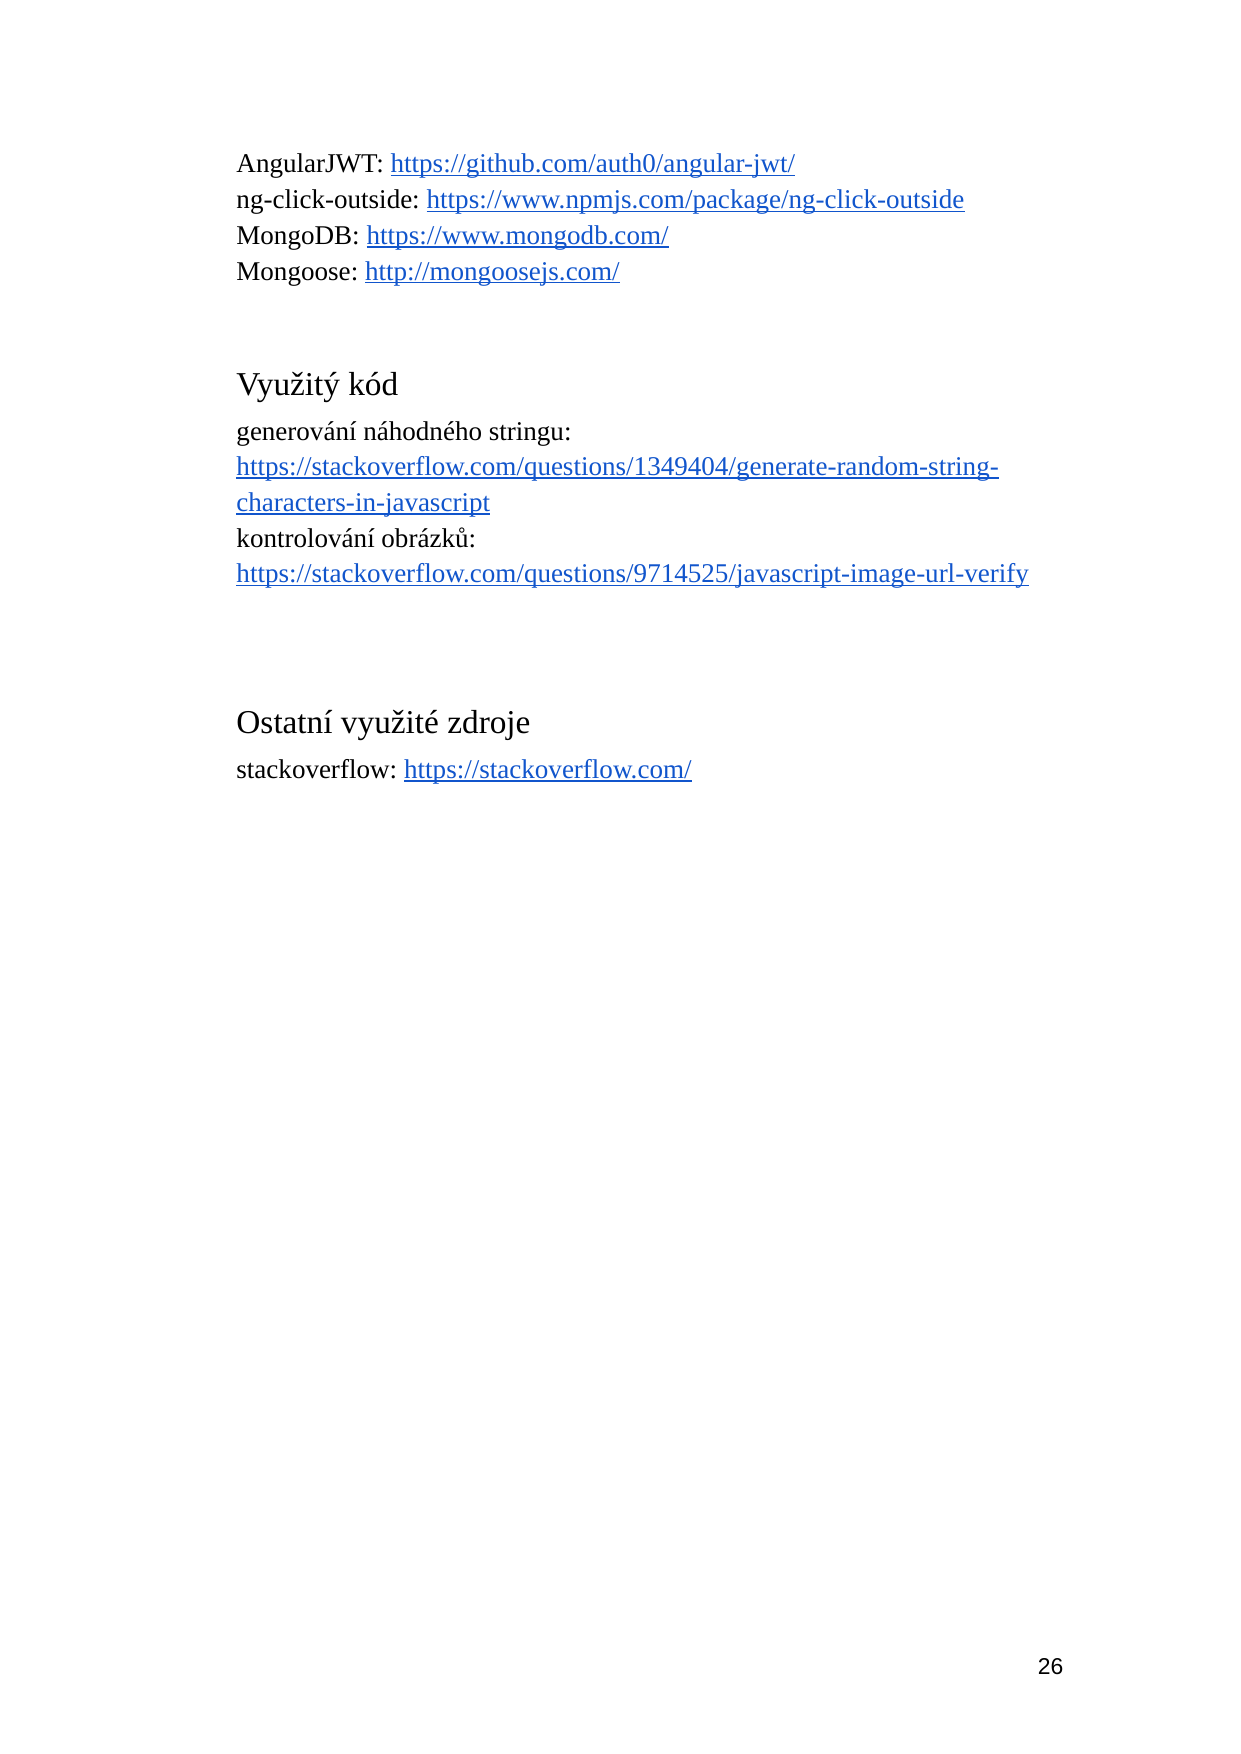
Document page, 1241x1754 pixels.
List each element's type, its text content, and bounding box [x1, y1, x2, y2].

text kontrolování obrázků: https://stackoverflow.com/questions/9714525/javascript-image-url-verify [236, 522, 1063, 589]
subtitle Využitý kód [236, 364, 1063, 402]
text generování náhodného stringu: https://stackoverflow.com/questions/1349404/generate-random-string-characters-in-javascript [236, 414, 1063, 517]
text MongoDB: https://www.mongodb.com/ [236, 219, 1063, 250]
text AngularJWT: https://github.com/auth0/angular-jwt/ [236, 148, 1063, 179]
text Mongoose: http://mongoosejs.com/ [236, 255, 1063, 286]
subtitle Ostatní využité zdroje [236, 702, 1063, 741]
text ng-click-outside: https://www.npmjs.com/package/ng-click-outside [236, 183, 1063, 214]
text stackoverflow: https://stackoverflow.com/ [236, 753, 1063, 784]
